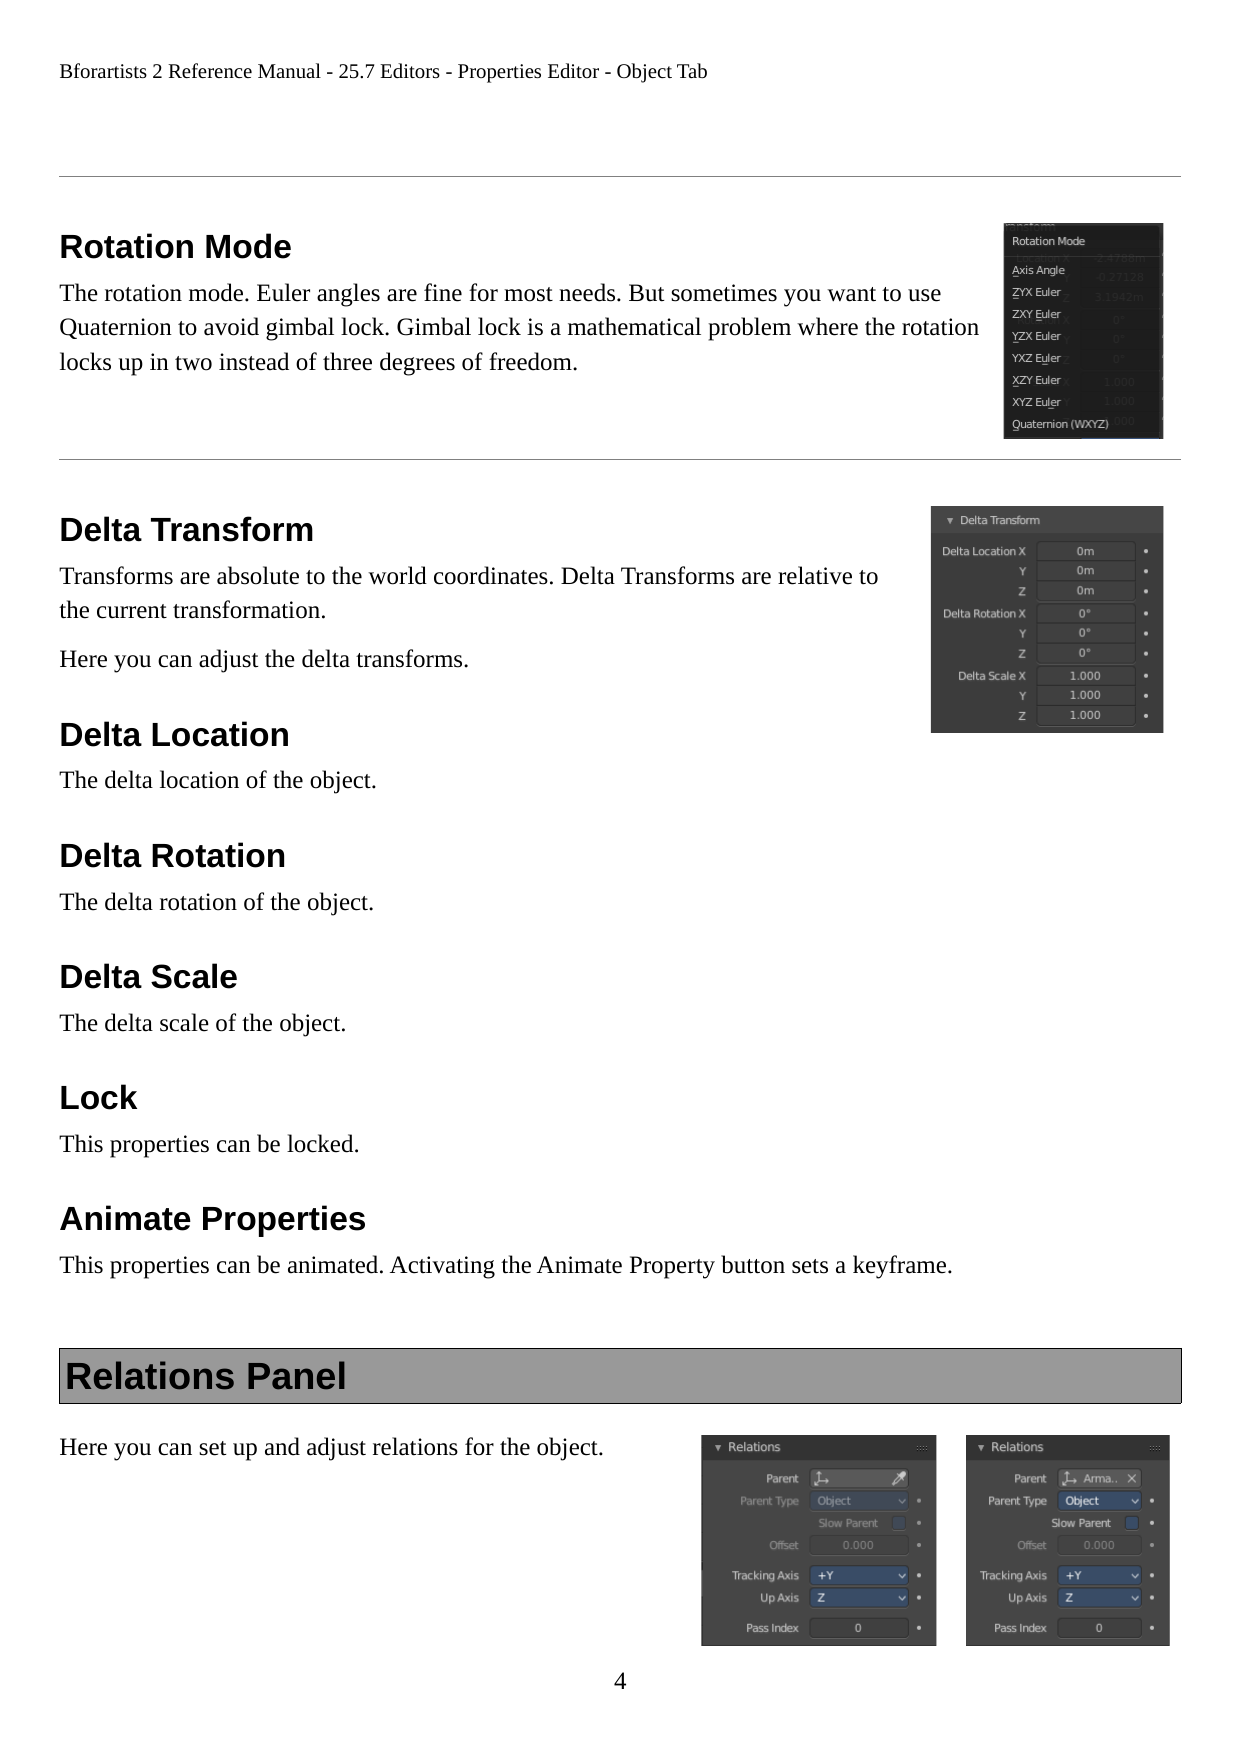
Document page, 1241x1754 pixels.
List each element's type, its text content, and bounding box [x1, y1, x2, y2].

subtitle Delta Transform [59, 510, 930, 548]
text The delta location of the object. [59, 766, 1181, 794]
table_header Relations Panel [60, 1349, 1181, 1403]
text The delta rotation of the object. [59, 887, 1181, 915]
text The rotation mode. Euler angles are fine for most needs. But sometimes you want to use Quaternion to avoid gimbal lock. Gimbal lock is a mathematical problem where the rotation locks up in two instead of three degrees of freedom. [59, 278, 1003, 376]
subtitle Animate Properties [59, 1199, 1181, 1237]
text Here you can adjust the delta transforms. [59, 644, 930, 673]
subtitle [1164, 227, 1181, 265]
text The delta scale of the object. [59, 1008, 1181, 1036]
text Here you can set up and adjust relations for the object. [59, 1432, 1181, 1461]
picture [1003, 223, 1164, 439]
picture [966, 1435, 1170, 1646]
subtitle Delta Scale [59, 957, 1181, 995]
subtitle Rotation Mode [59, 227, 1003, 265]
picture [930, 506, 1164, 733]
text Transforms are absolute to the world coordinates. Delta Transforms are relative to the current transformation. [59, 561, 930, 624]
subtitle Lock [59, 1078, 1181, 1116]
subtitle Delta Location [59, 714, 1181, 753]
text This properties can be locked. [59, 1129, 1181, 1157]
subtitle Delta Rotation [59, 836, 1181, 874]
text This properties can be animated. Activating the Animate Property button sets a keyframe. [59, 1250, 1181, 1278]
subtitle [1164, 510, 1181, 548]
picture [701, 1435, 937, 1646]
